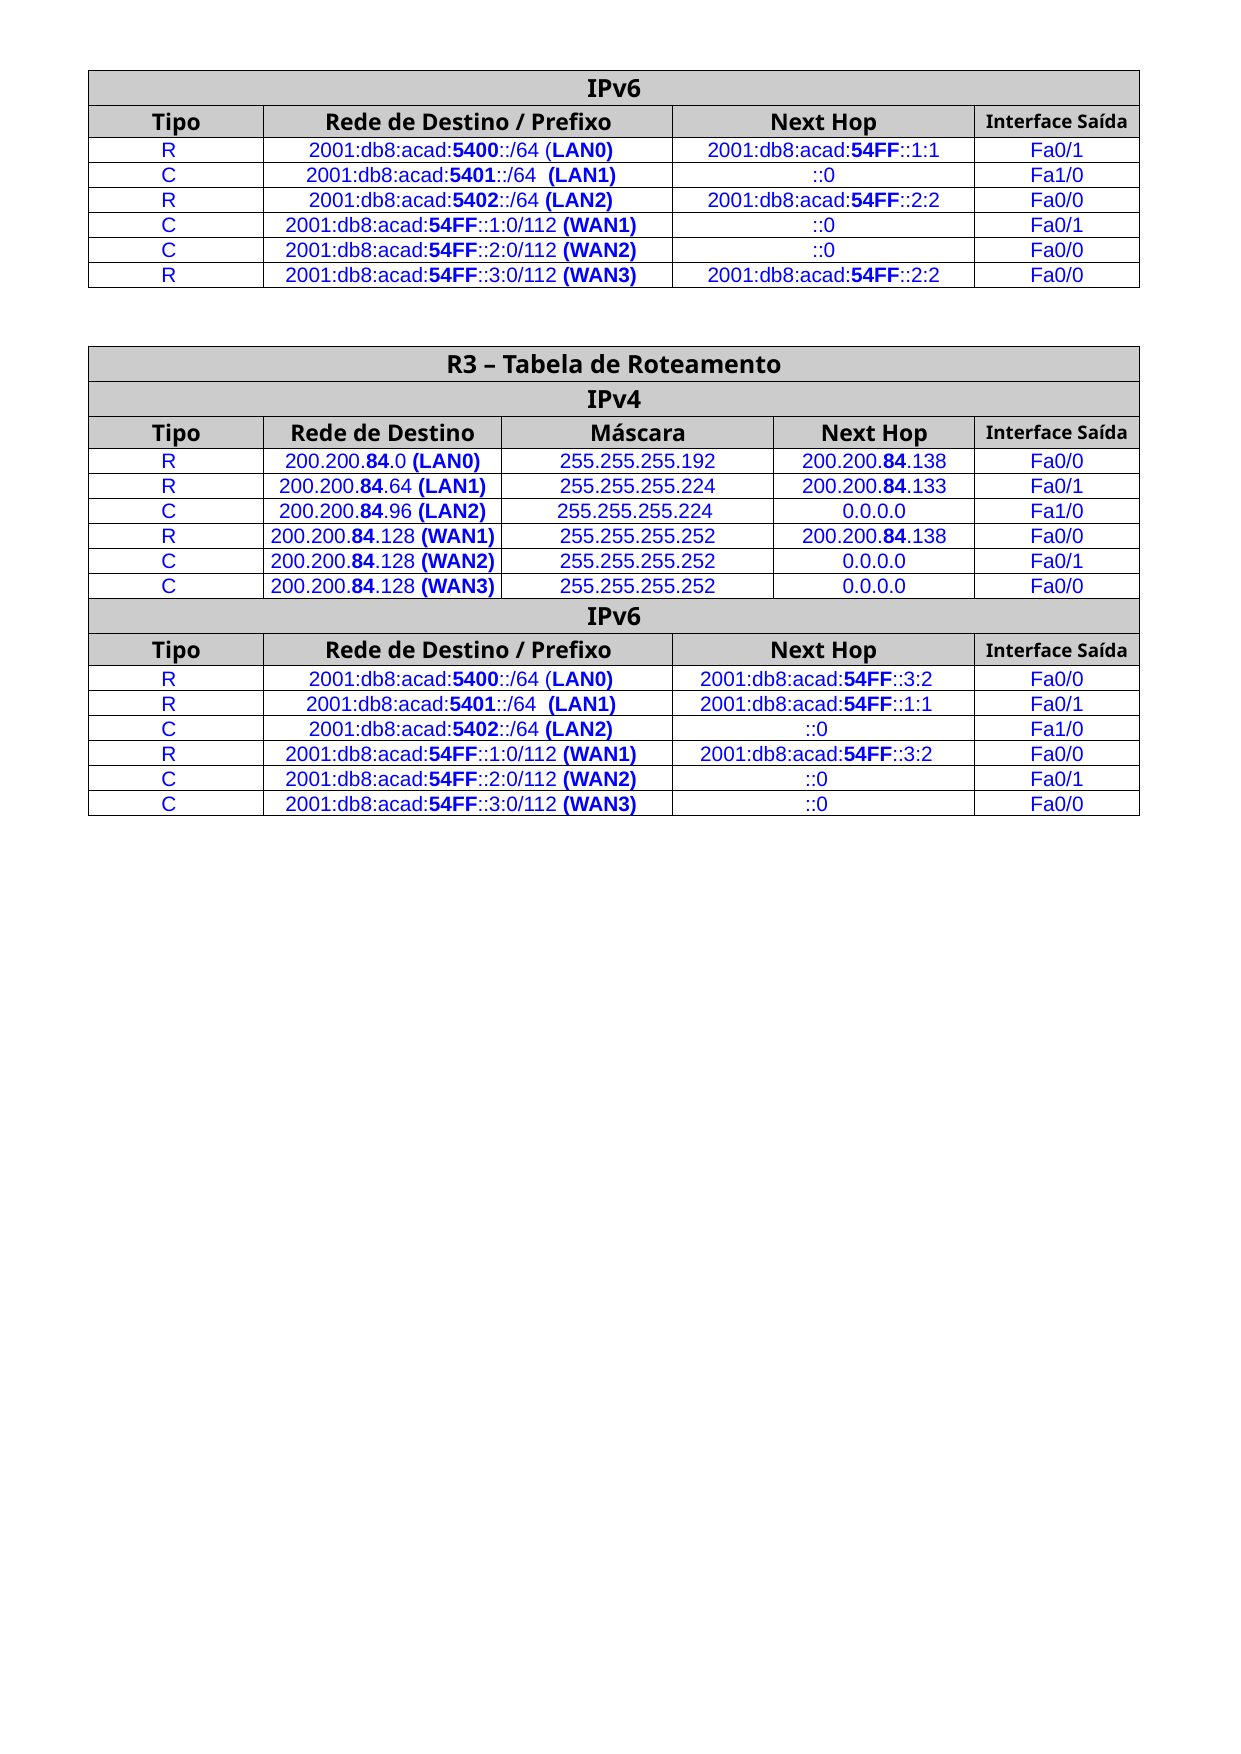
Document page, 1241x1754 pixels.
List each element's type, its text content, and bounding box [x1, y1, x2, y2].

table_cell C [89, 574, 263, 598]
table_cell 2001:db8:acad:54FF::1:0/112 (WAN1) [264, 741, 672, 765]
table_cell C [89, 716, 263, 740]
table_cell 200.200.84.96 (LAN2) [264, 499, 501, 523]
table_cell 2001:db8:acad:5401::/64 (LAN1) [264, 163, 672, 187]
table_cell 200.200.84.138 [774, 524, 974, 548]
table_cell R [89, 449, 263, 473]
table_cell Next Hop [774, 417, 974, 448]
table_cell Fa0/0 [975, 449, 1139, 473]
table_cell 2001:db8:acad:5402::/64 (LAN2) [264, 716, 672, 740]
table_cell Fa0/1 [975, 691, 1139, 715]
table_cell 2001:db8:acad:54FF::2:0/112 (WAN2) [264, 766, 672, 790]
table_cell 255.255.255.252 [502, 574, 773, 598]
table_cell Fa0/1 [975, 766, 1139, 790]
table_cell Fa1/0 [975, 499, 1139, 523]
table_cell R [89, 666, 263, 690]
table_cell Interface Saída [975, 634, 1139, 665]
table_cell 255.255.255.192 [502, 449, 773, 473]
table_cell Fa0/0 [975, 263, 1139, 287]
table_cell R [89, 741, 263, 765]
table_cell Next Hop [673, 106, 974, 137]
table_cell Interface Saída [975, 417, 1139, 448]
table_cell R [89, 263, 263, 287]
table_cell 2001:db8:acad:54FF::3:2 [673, 741, 974, 765]
table_cell Tipo [89, 634, 263, 665]
table_cell 2001:db8:acad:54FF::3:0/112 (WAN3) [264, 791, 672, 815]
table_cell 2001:db8:acad:54FF::2:2 [673, 263, 974, 287]
table_cell Fa0/0 [975, 188, 1139, 212]
table_cell 2001:db8:acad:54FF::2:0/112 (WAN2) [264, 238, 672, 262]
table_cell 200.200.84.128 (WAN2) [264, 549, 501, 573]
table_cell Rede de Destino / Prefixo [264, 106, 672, 137]
table_cell R [89, 691, 263, 715]
table_cell C [89, 163, 263, 187]
table_cell 2001:db8:acad:54FF::3:0/112 (WAN3) [264, 263, 672, 287]
table_cell C [89, 549, 263, 573]
table_cell C [89, 213, 263, 237]
table_cell Fa1/0 [975, 163, 1139, 187]
table_cell Fa0/1 [975, 213, 1139, 237]
table_cell 2001:db8:acad:5401::/64 (LAN1) [264, 691, 672, 715]
table_cell 200.200.84.0 (LAN0) [264, 449, 501, 473]
table_cell IPv6 [89, 71, 1139, 105]
table_cell 2001:db8:acad:5400::/64 (LAN0) [264, 138, 672, 162]
table_cell 2001:db8:acad:54FF::3:2 [673, 666, 974, 690]
table_cell 0.0.0.0 [774, 574, 974, 598]
table_cell Fa0/1 [975, 549, 1139, 573]
table_cell R [89, 524, 263, 548]
table_cell 255.255.255.224 [502, 474, 773, 498]
table_cell C [89, 791, 263, 815]
table_cell 2001:db8:acad:5402::/64 (LAN2) [264, 188, 672, 212]
table_cell 200.200.84.128 (WAN1) [264, 524, 501, 548]
table_cell 2001:db8:acad:54FF::1:0/112 (WAN1) [264, 213, 672, 237]
table_cell 2001:db8:acad:54FF::1:1 [673, 691, 974, 715]
table_header R3 – Tabela de Roteamento [89, 347, 1139, 381]
table_cell Fa0/0 [975, 666, 1139, 690]
table_cell 255.255.255.252 [502, 524, 773, 548]
table_cell 2001:db8:acad:54FF::2:2 [673, 188, 974, 212]
table_cell R [89, 188, 263, 212]
table_cell Interface Saída [975, 106, 1139, 137]
table_cell ::0 [673, 716, 974, 740]
table_cell 0.0.0.0 [774, 549, 974, 573]
table_cell C [89, 238, 263, 262]
table_cell IPv4 [89, 382, 1139, 416]
table_cell Fa0/0 [975, 574, 1139, 598]
table_cell C [89, 766, 263, 790]
table_cell ::0 [673, 238, 974, 262]
table_cell Fa0/0 [975, 238, 1139, 262]
table_cell 200.200.84.133 [774, 474, 974, 498]
table_cell 255.255.255.252 [502, 549, 773, 573]
table_cell 200.200.84.128 (WAN3) [264, 574, 501, 598]
table_cell Fa0/1 [975, 474, 1139, 498]
table_cell 255.255.255.224 [502, 499, 773, 523]
table_cell Máscara [502, 417, 773, 448]
table_cell Rede de Destino / Prefixo [264, 634, 672, 665]
table_cell Fa1/0 [975, 716, 1139, 740]
table_cell 2001:db8:acad:5400::/64 (LAN0) [264, 666, 672, 690]
table_cell Tipo [89, 417, 263, 448]
table_cell 200.200.84.138 [774, 449, 974, 473]
table_cell 200.200.84.64 (LAN1) [264, 474, 501, 498]
table_cell ::0 [673, 213, 974, 237]
table_cell Fa0/1 [975, 138, 1139, 162]
table_cell 0.0.0.0 [774, 499, 974, 523]
table_cell Fa0/0 [975, 791, 1139, 815]
table_cell IPv6 [89, 599, 1139, 633]
table_cell ::0 [673, 163, 974, 187]
table_cell C [89, 499, 263, 523]
table_cell Next Hop [673, 634, 974, 665]
table_cell Rede de Destino [264, 417, 501, 448]
table_cell Fa0/0 [975, 524, 1139, 548]
table_cell R [89, 138, 263, 162]
table_cell ::0 [673, 791, 974, 815]
table_cell ::0 [673, 766, 974, 790]
table_cell Tipo [89, 106, 263, 137]
table_cell R [89, 474, 263, 498]
table_cell Fa0/0 [975, 741, 1139, 765]
table_cell 2001:db8:acad:54FF::1:1 [673, 138, 974, 162]
